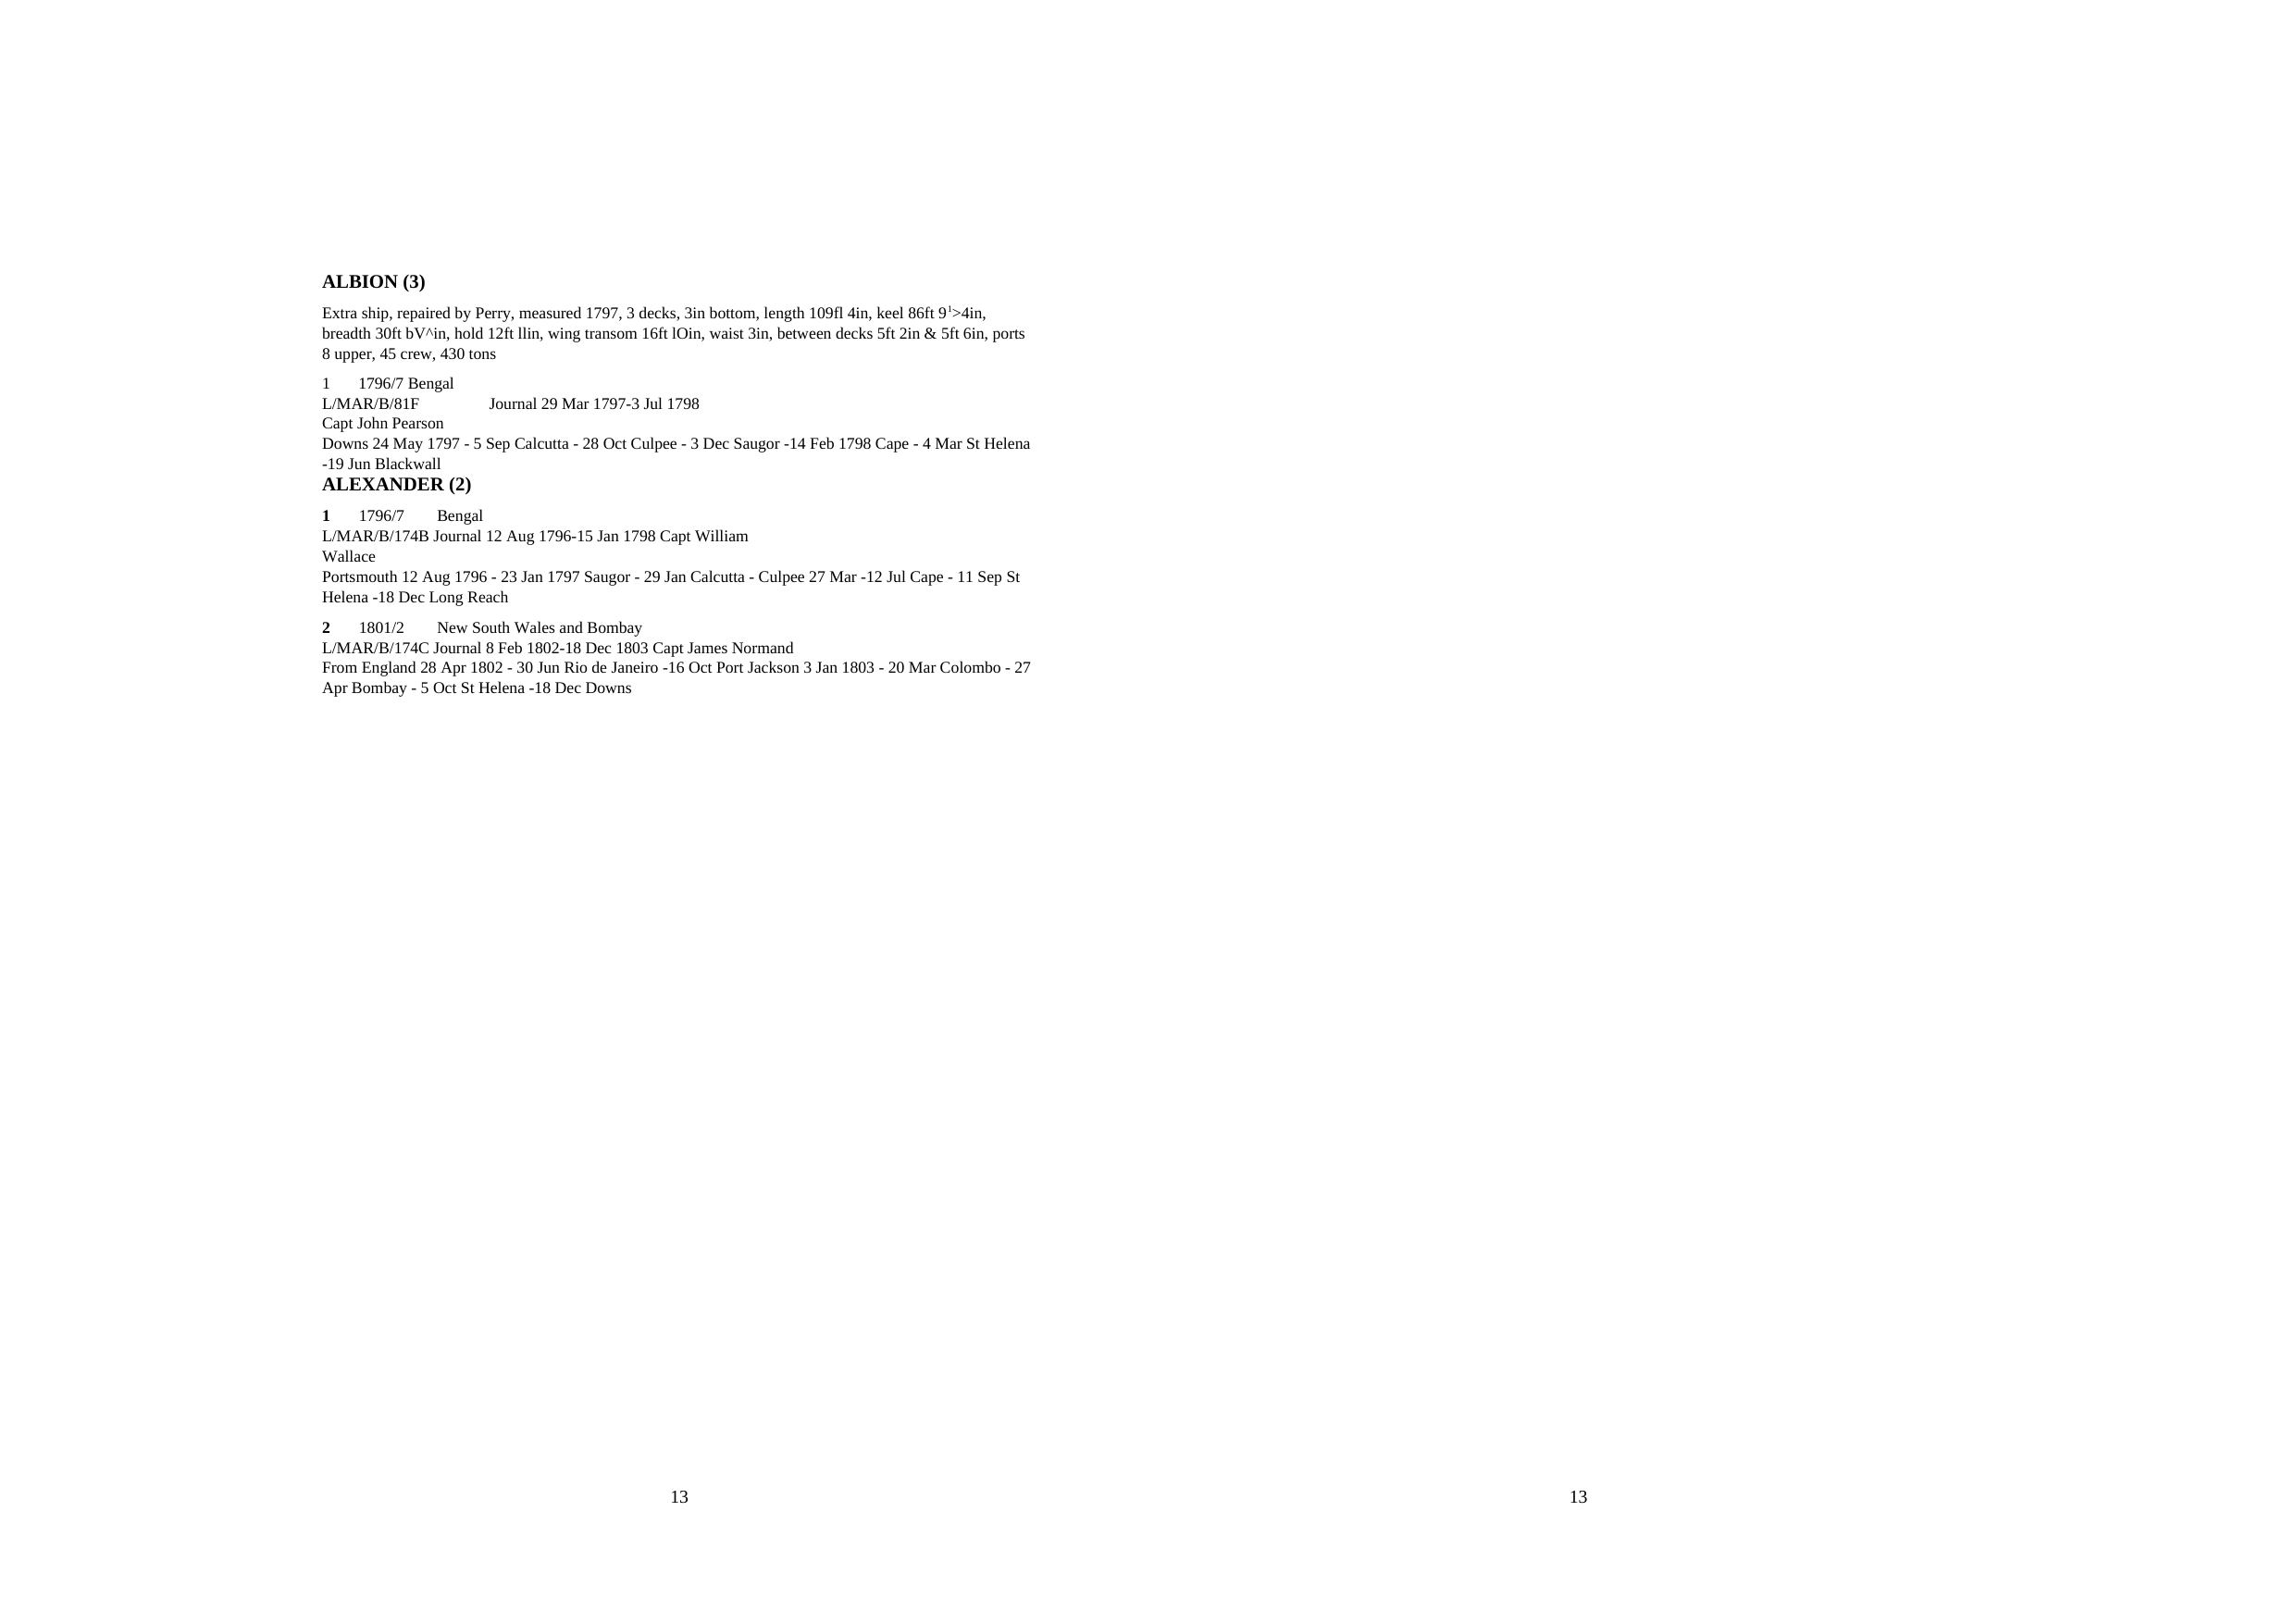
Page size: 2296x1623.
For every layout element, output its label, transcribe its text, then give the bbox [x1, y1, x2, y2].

subtitle ALEXANDER (2) [322, 474, 1035, 495]
text L/MAR/B/174C Journal 8 Feb 1802-18 Dec 1803 Capt James Normand [322, 637, 1035, 658]
text L/MAR/B/174B Journal 12 Aug 1796-15 Jan 1798 Capt William Wallace [322, 526, 769, 566]
subtitle ALBION (3) [322, 270, 1035, 292]
text L/MAR/B/81F Journal 29 Mar 1797-3 Jul 1798 [322, 393, 1035, 413]
list 1801/2 New South Wales and Bombay [322, 617, 1035, 637]
list 1796/7 Bengal [322, 505, 1035, 526]
list 1796/7 Bengal [322, 373, 1035, 393]
text Downs 24 May 1797 - 5 Sep Calcutta - 28 Oct Culpee - 3 Dec Saugor -14 Feb 1798 Cape - 4 Mar St Helena -19 Jun Blackwall [322, 433, 1035, 474]
text From England 28 Apr 1802 - 30 Jun Rio de Janeiro -16 Oct Port Jackson 3 Jan 1803 - 20 Mar Colombo - 27 Apr Bombay - 5 Oct St Helena -18 Dec Downs [322, 658, 1035, 697]
text Portsmouth 12 Aug 1796 - 23 Jan 1797 Saugor - 29 Jan Calcutta - Culpee 27 Mar -12 Jul Cape - 11 Sep St Helena -18 Dec Long Reach [322, 566, 1035, 607]
text Extra ship, repaired by Perry, measured 1797, 3 decks, 3in bottom, length 109fl 4in, keel 86ft 91>4in, breadth 30ft bV^in, hold 12ft llin, wing transom 16ft lOin, waist 3in, between decks 5ft 2in & 5ft 6in, ports 8 upper, 45 crew, 430 tons [322, 303, 1035, 363]
text Capt John Pearson [322, 413, 1035, 433]
